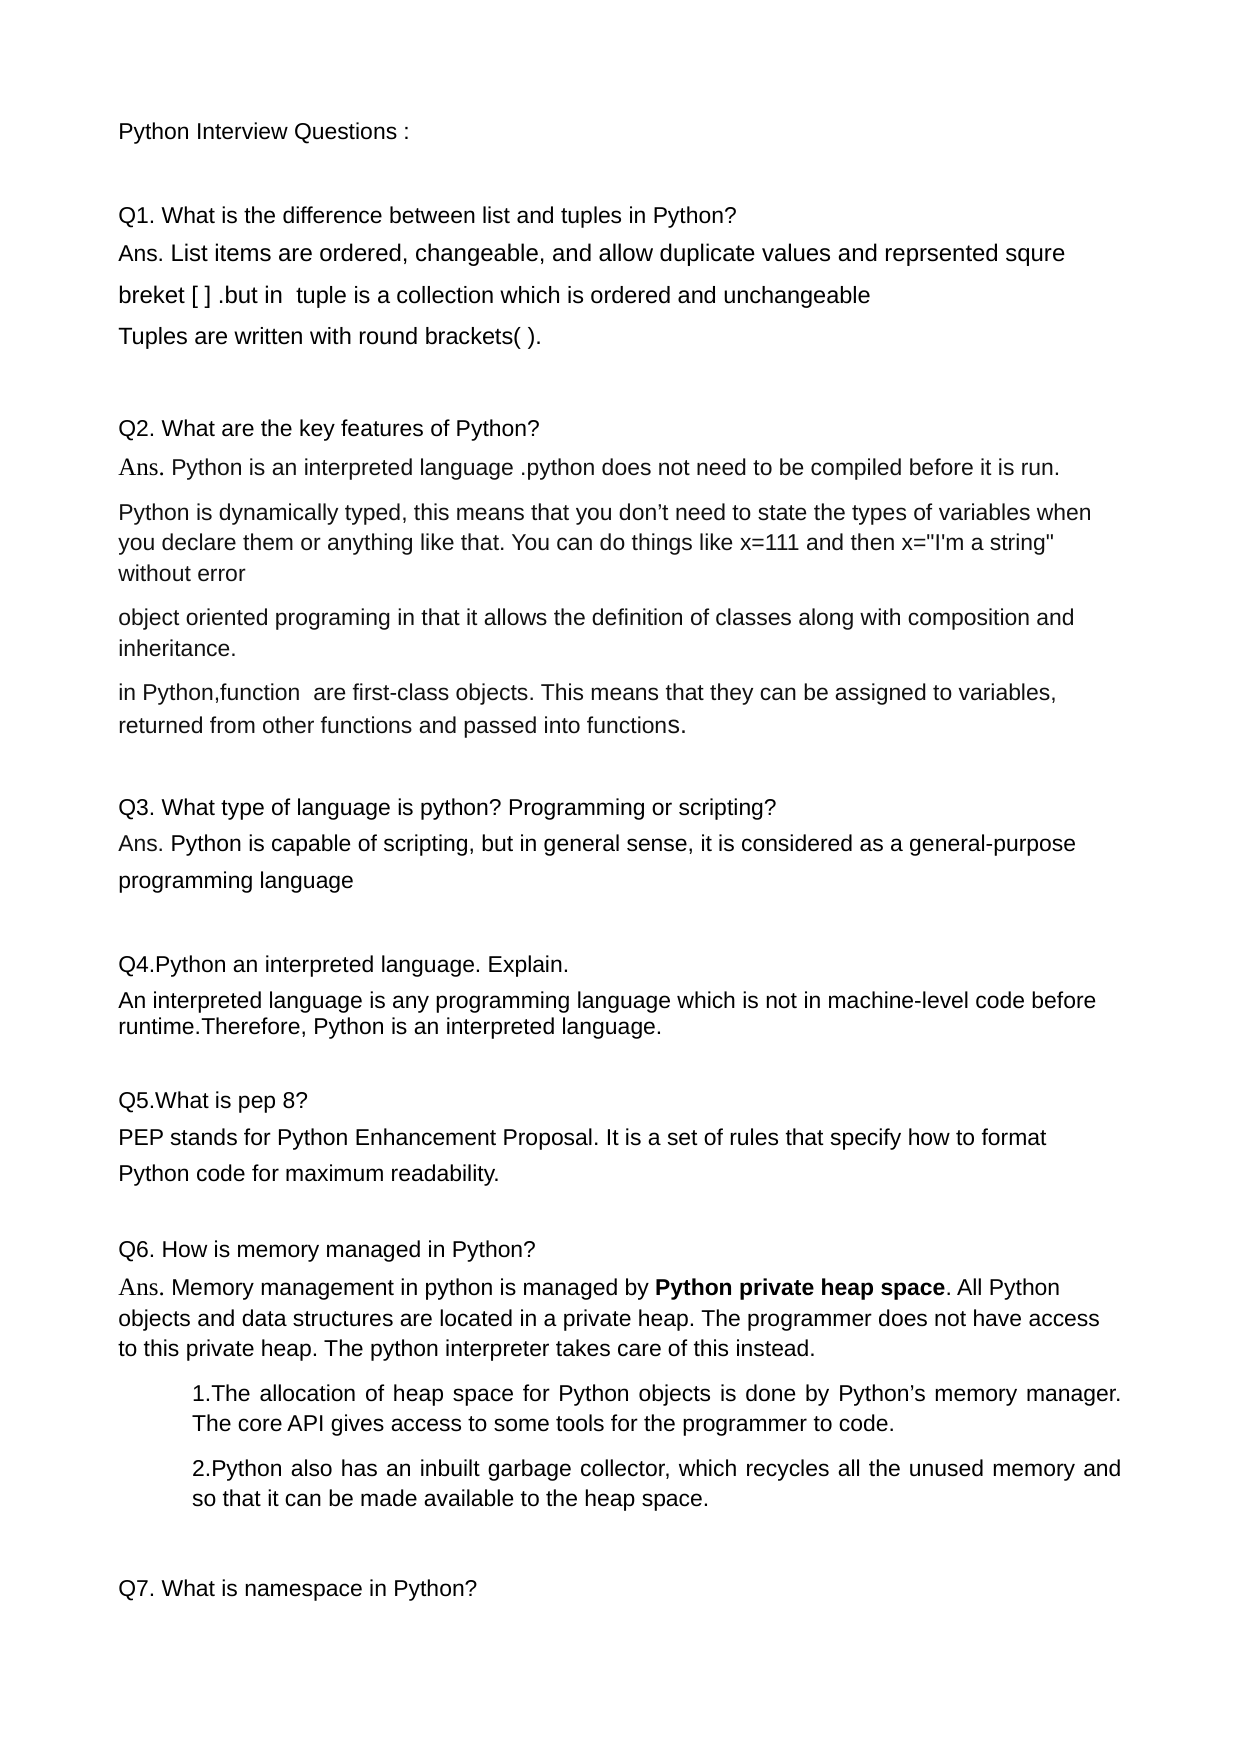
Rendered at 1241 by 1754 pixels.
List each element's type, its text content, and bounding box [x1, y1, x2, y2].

text Q5.What is pep 8? [118, 1087, 1122, 1114]
text Q7. What is namespace in Python? [118, 1575, 1122, 1601]
text Q2. What are the key features of Python? [118, 415, 1122, 442]
text Ans. List items are ordered, changeable, and allow duplicate values and reprsented squre breket [ ] .but in tuple is a collection which is ordered and unchangeable [118, 238, 1122, 310]
text Ans. Memory management in python is managed by Python private heap space. All Python objects and data structures are located in a private heap. The programmer does not have access to this private heap. The python interpreter takes care of this instead. [118, 1272, 1122, 1361]
text Python is dynamically typed, this means that you don’t need to state the types of variables when you declare them or anything like that. You can do things like x=111 and then x="I'm a string" without error [118, 499, 1122, 586]
text Q3. What type of language is python? Programming or scripting? [118, 794, 1122, 820]
list Python also has an inbuilt garbage collector, which recycles all the unused memory and so that it can be made available to the heap space. [118, 1455, 1122, 1511]
text Q1. What is the difference between list and tuples in Python? [118, 202, 1122, 228]
list The allocation of heap space for Python objects is done by Python’s memory manager. The core API gives access to some tools for the programmer to code. [118, 1380, 1122, 1436]
text PEP stands for Python Enhancement Proposal. It is a set of rules that specify how to format Python code for maximum readability. [118, 1124, 1122, 1186]
text An interpreted language is any programming language which is not in machine-level code before runtime.Therefore, Python is an interpreted language. [118, 987, 1122, 1040]
text Q4.Python an interpreted language. Explain. [118, 951, 1122, 977]
text Ans. Python is an interpreted language .python does not need to be compiled before it is run. [118, 452, 1122, 480]
text object oriented programing in that it allows the definition of classes along with composition and inheritance. [118, 604, 1122, 661]
text in Python,function are first-class objects. This means that they can be assigned to variables, returned from other functions and passed into functions. [118, 679, 1122, 739]
text Python Interview Questions : [118, 118, 1122, 144]
text Q6. How is memory managed in Python? [118, 1236, 1122, 1262]
text Tuples are written with round brackets( ). [118, 322, 1122, 349]
text Ans. Python is capable of scripting, but in general sense, it is considered as a general-purpose programming language [118, 830, 1122, 893]
